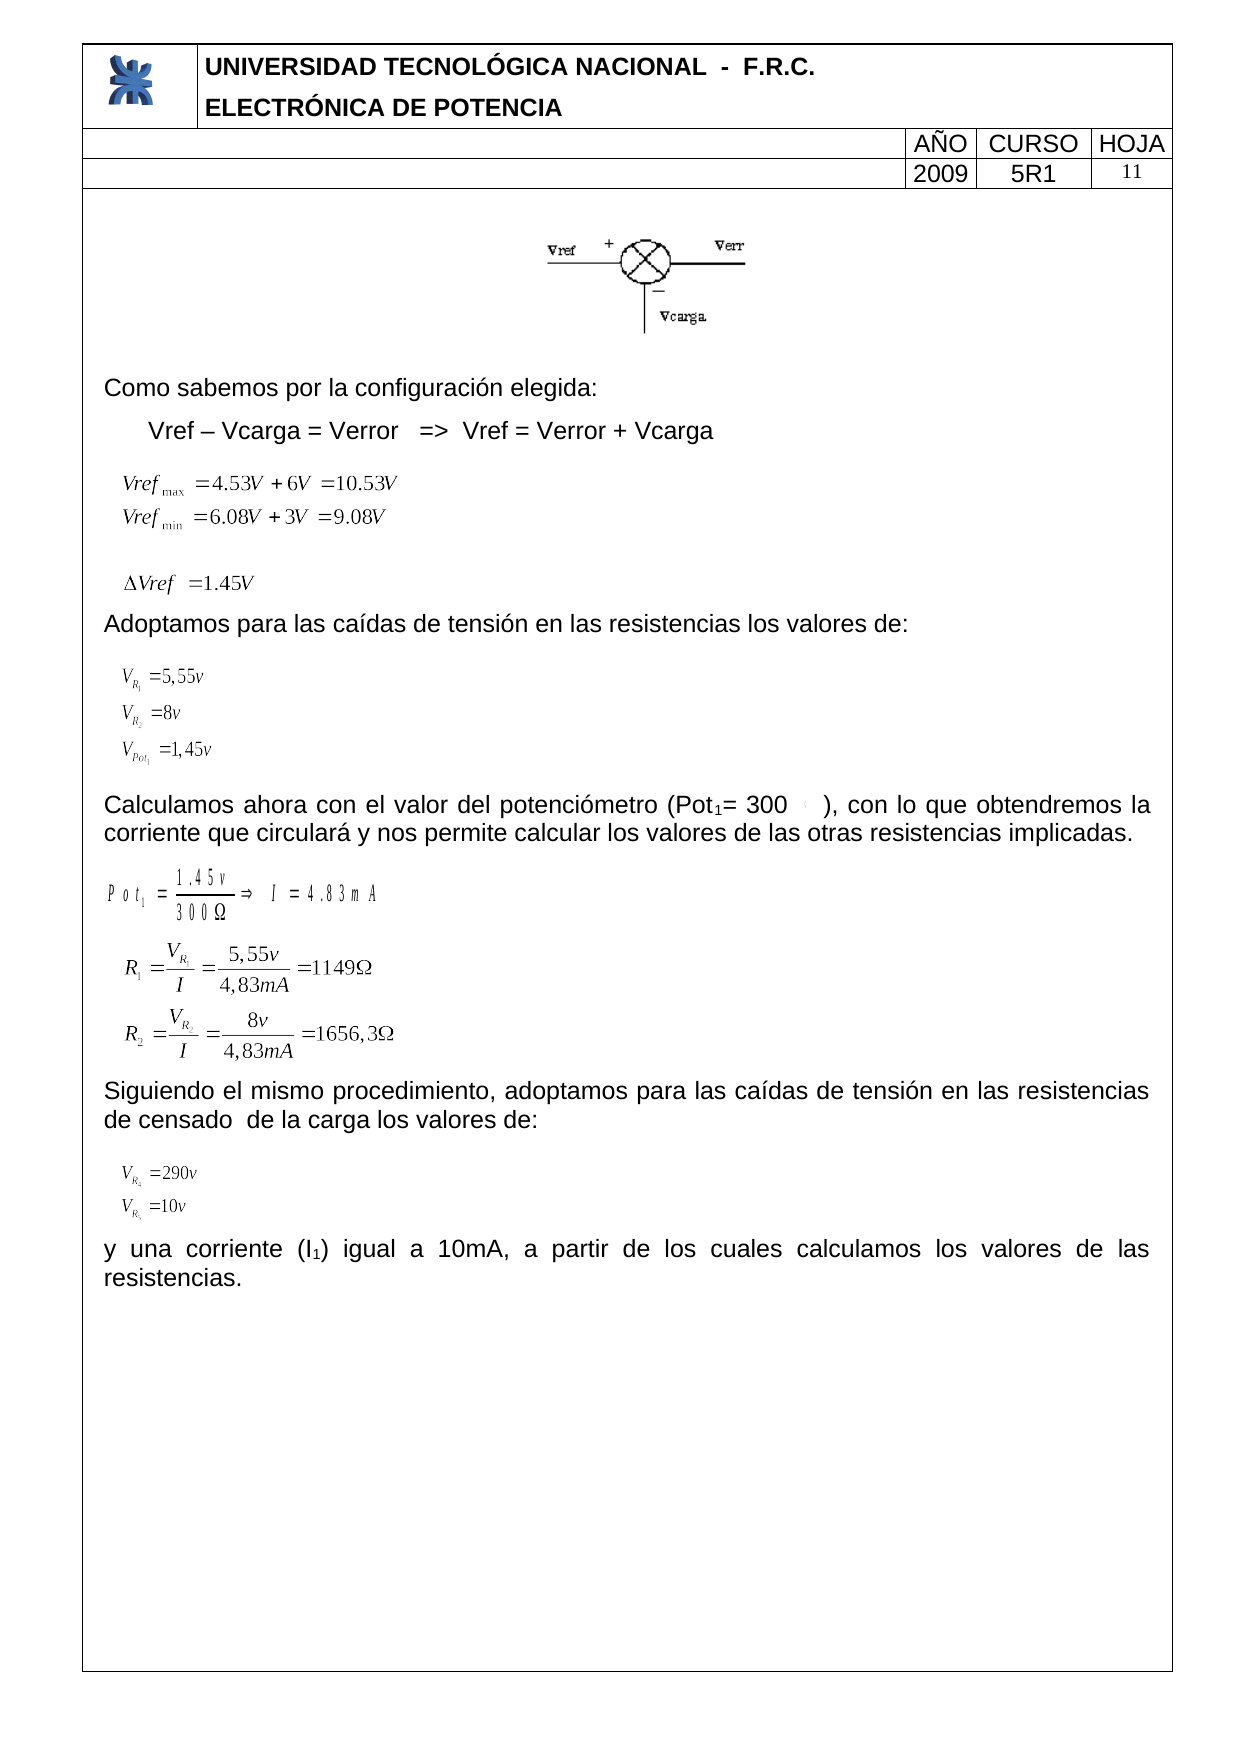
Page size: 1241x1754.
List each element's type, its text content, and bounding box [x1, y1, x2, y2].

text y una corriente (I1) igual a 10mA, a partir de los cuales calculamos los valores de las resistencias. [103, 1234, 1151, 1292]
text Como sabemos por la configuración elegida: [103, 373, 1151, 402]
picture [539, 226, 760, 342]
text Vref – Vcarga = Verror => Vref = Verror + Vcarga [103, 416, 1151, 445]
text Siguiendo el mismo procedimiento, adoptamos para las caídas de tensión en las resistencias de censado de la carga los valores de: [103, 1076, 1151, 1134]
text Calculamos ahora con el valor del potenciómetro (Pot1= 300), con lo que obtendremos la corriente que circulará y nos permite calcular los valores de las otras resistencias implicadas. [103, 790, 1151, 847]
picture [106, 54, 154, 106]
text Adoptamos para las caídas de tensión en las resistencias los valores de: [103, 609, 1151, 638]
